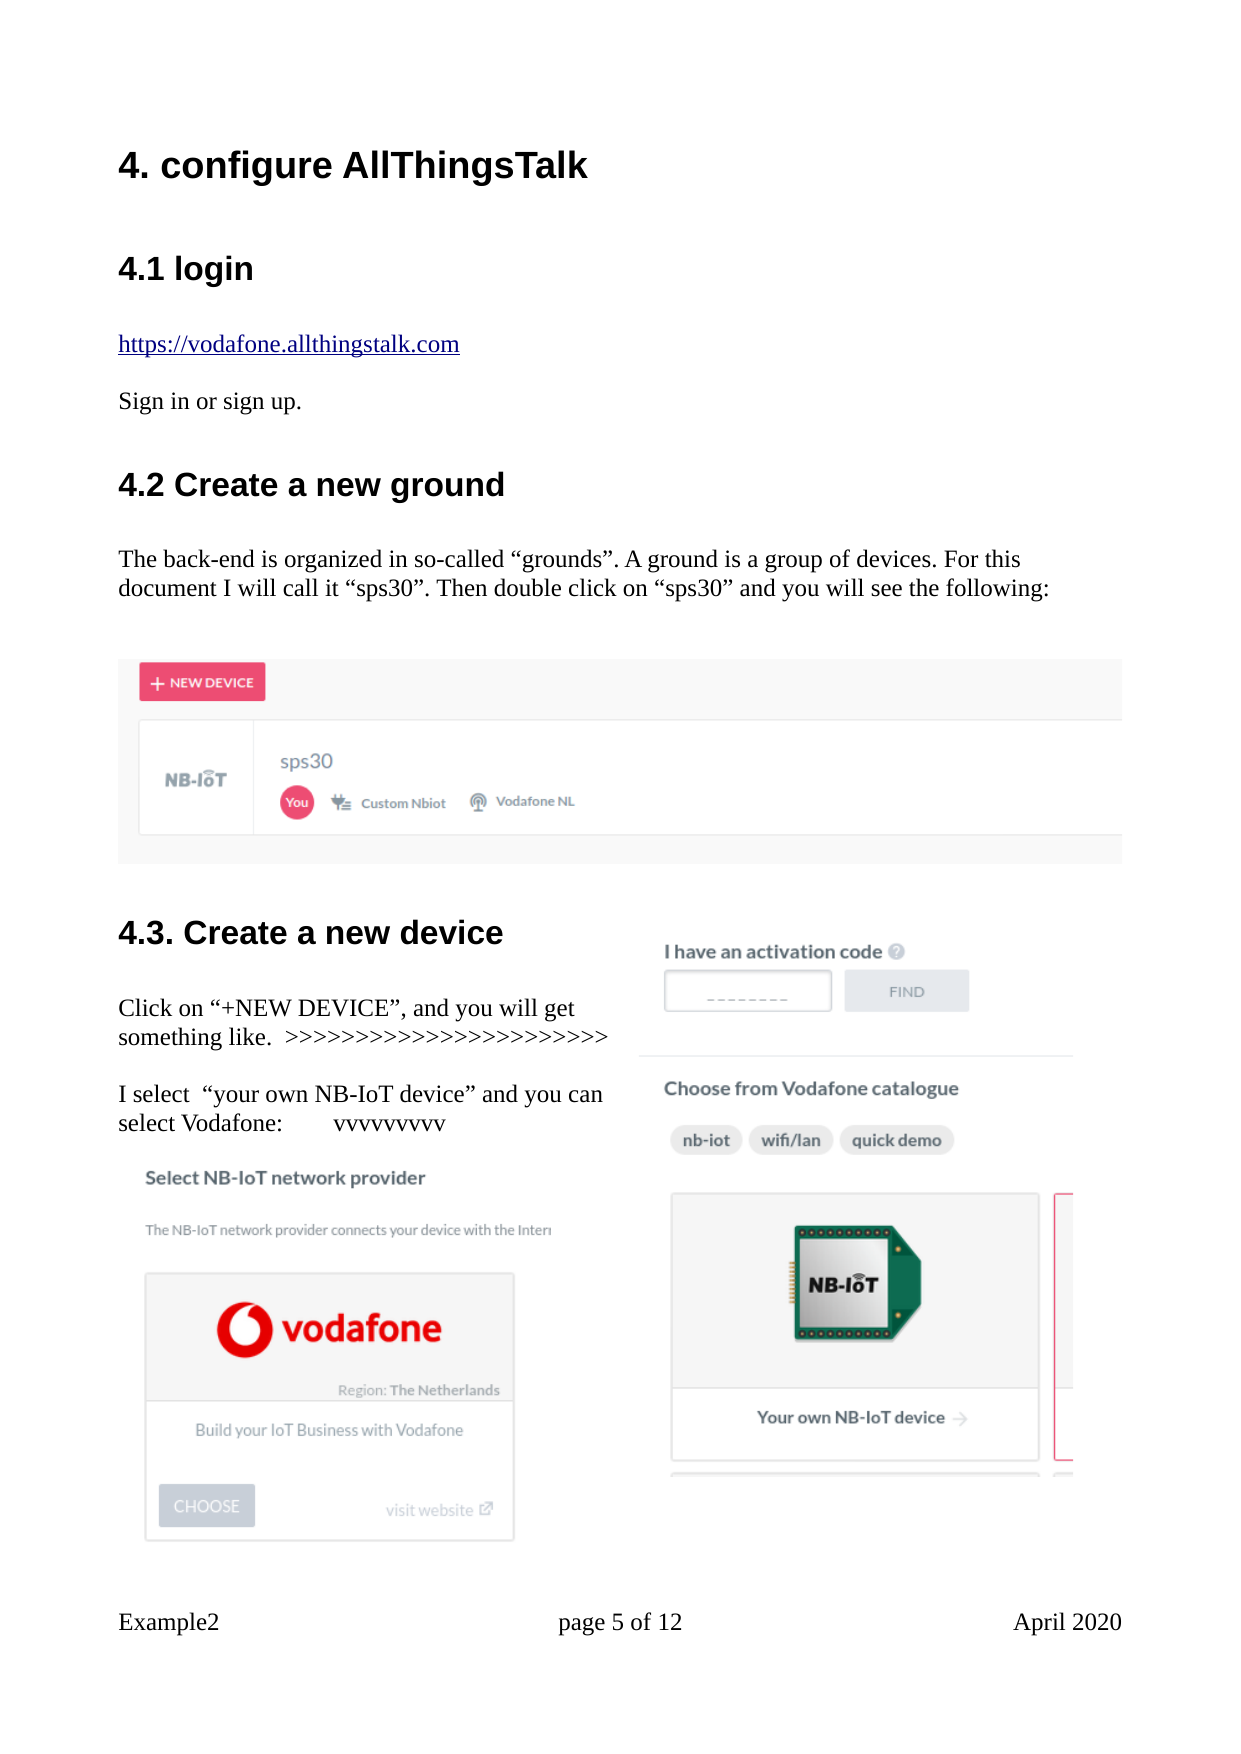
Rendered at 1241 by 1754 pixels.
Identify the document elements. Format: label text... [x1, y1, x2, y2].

subtitle 4.3. Create a new device [118, 913, 1122, 952]
picture [118, 659, 1123, 864]
picture [127, 1160, 551, 1579]
text Click on “+NEW DEVICE”, and you will get something like. >>>>>>>>>>>>>>>>>>>>>>> [118, 993, 638, 1050]
text [1074, 993, 1122, 1050]
subtitle 4. configure AllThingsTalk [118, 143, 1122, 187]
picture [638, 920, 1074, 1477]
text [1074, 1079, 1122, 1137]
subtitle 4.1 login [118, 249, 1122, 287]
text Sign in or sign up. [118, 386, 1122, 415]
text https://vodafone.allthingstalk.com [118, 329, 1122, 357]
subtitle 4.2 Create a new ground [118, 464, 1122, 503]
text The back-end is organized in so-called “grounds”. A ground is a group of devices. For this [118, 544, 1122, 573]
text document I will call it “sps30”. Then double click on “sps30” and you will see the following: [118, 573, 1122, 602]
text I select “your own NB-IoT device” and you can select Vodafone: vvvvvvvvv [118, 1079, 638, 1137]
